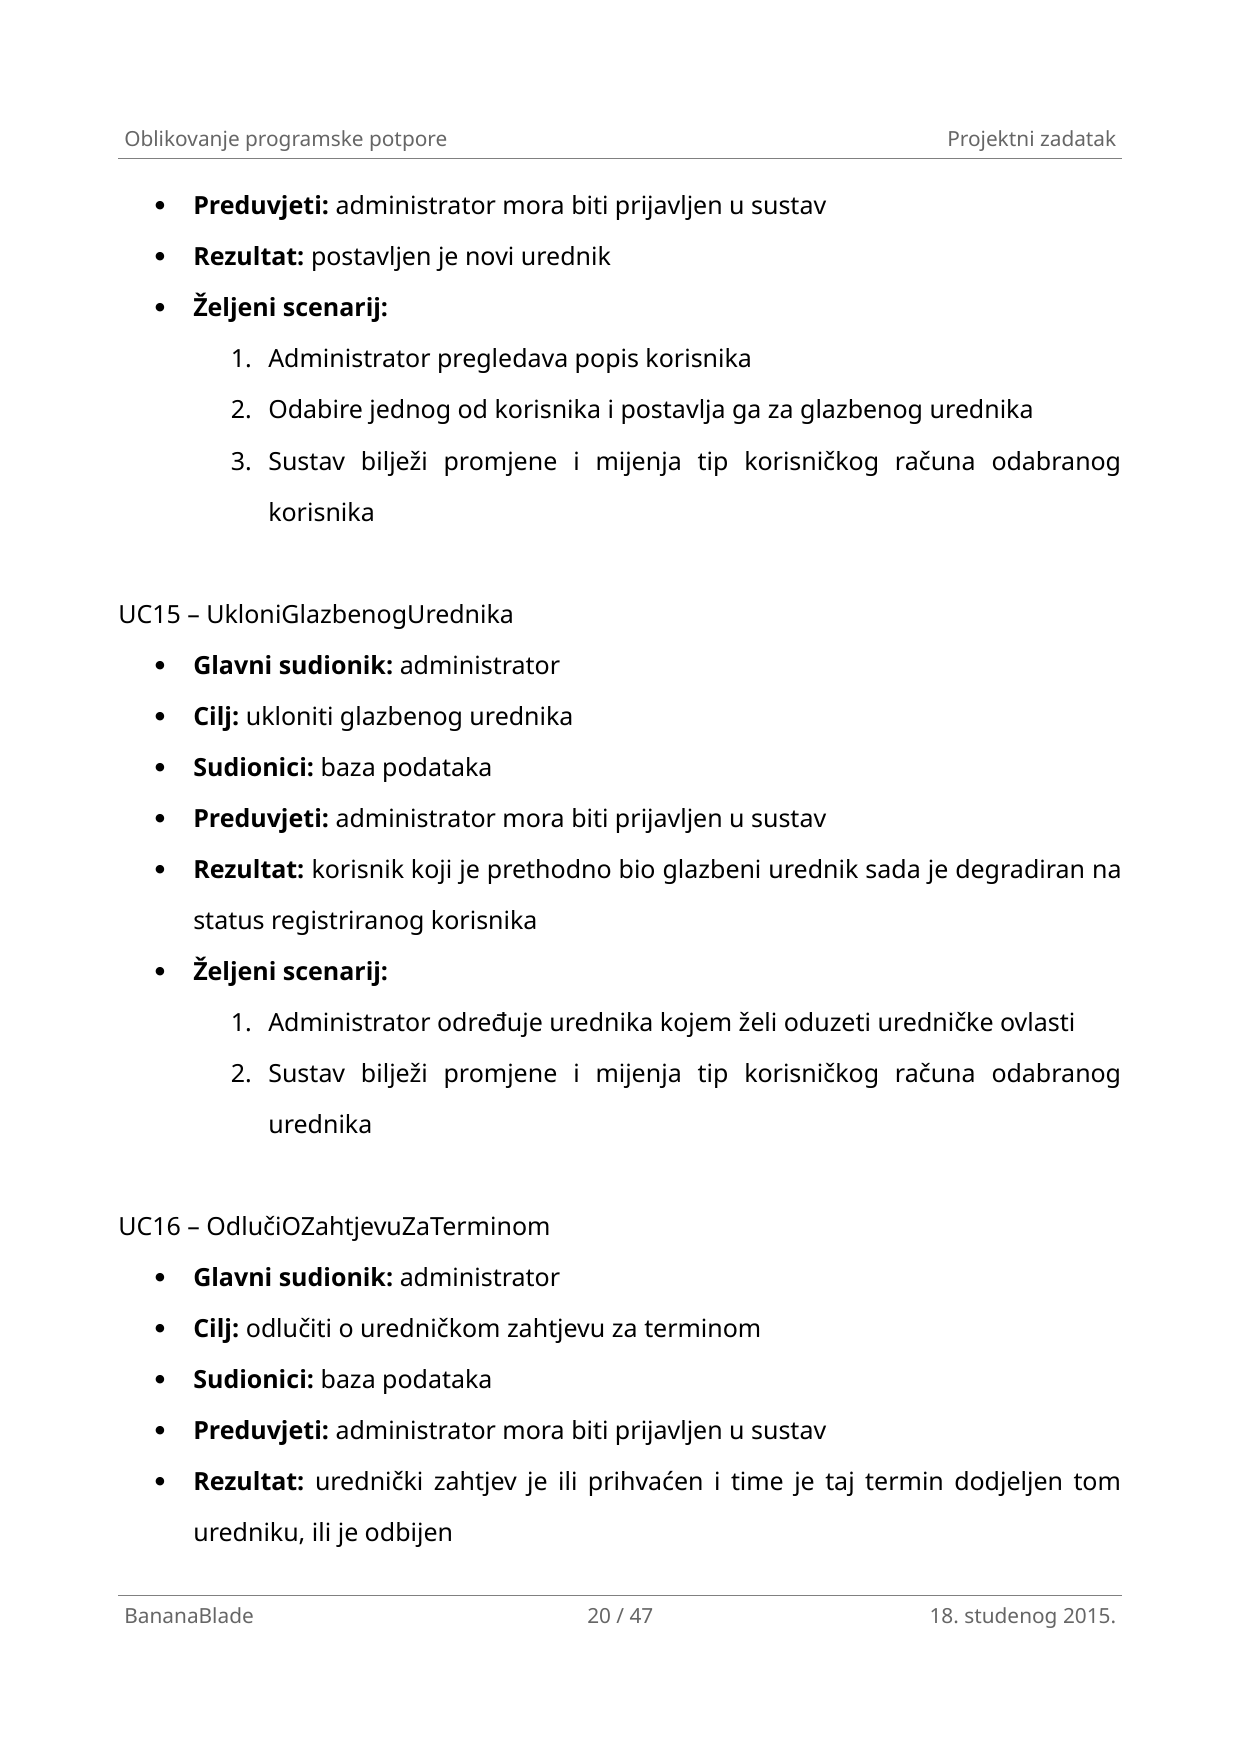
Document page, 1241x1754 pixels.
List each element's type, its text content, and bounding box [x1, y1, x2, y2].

list Cilj: odlučiti o uredničkom zahtjevu za terminom [156, 1311, 1122, 1345]
list Administrator pregledava popis korisnika [231, 341, 1122, 375]
list Sudionici: baza podataka [156, 749, 1122, 783]
list Željeni scenarij: [156, 290, 1122, 324]
list Glavni sudionik: administrator [156, 1260, 1122, 1294]
list Administrator određuje urednika kojem želi oduzeti uredničke ovlasti [231, 1005, 1122, 1039]
list Željeni scenarij: [156, 954, 1122, 988]
list Preduvjeti: administrator mora biti prijavljen u sustav [156, 188, 1122, 222]
list Preduvjeti: administrator mora biti prijavljen u sustav [156, 801, 1122, 834]
list Preduvjeti: administrator mora biti prijavljen u sustav [156, 1413, 1122, 1447]
text UC16 – OdlučiOZahtjevuZaTerminom [118, 1209, 1122, 1243]
list Sustav bilježi promjene i mijenja tip korisničkog računa odabranog urednika [231, 1056, 1122, 1141]
list Rezultat: postavljen je novi urednik [156, 239, 1122, 273]
list Rezultat: urednički zahtjev je ili prihvaćen i time je taj termin dodjeljen tom uredniku, ili je odbijen [156, 1464, 1122, 1549]
list Glavni sudionik: administrator [156, 647, 1122, 681]
list Odabire jednog od korisnika i postavlja ga za glazbenog urednika [231, 392, 1122, 426]
list Sudionici: baza podataka [156, 1362, 1122, 1396]
list Sustav bilježi promjene i mijenja tip korisničkog računa odabranog korisnika [231, 443, 1122, 528]
text UC15 – UkloniGlazbenogUrednika [118, 596, 1122, 630]
list Cilj: ukloniti glazbenog urednika [156, 698, 1122, 732]
list Rezultat: korisnik koji je prethodno bio glazbeni urednik sada je degradiran na status registriranog korisnika [156, 852, 1122, 937]
